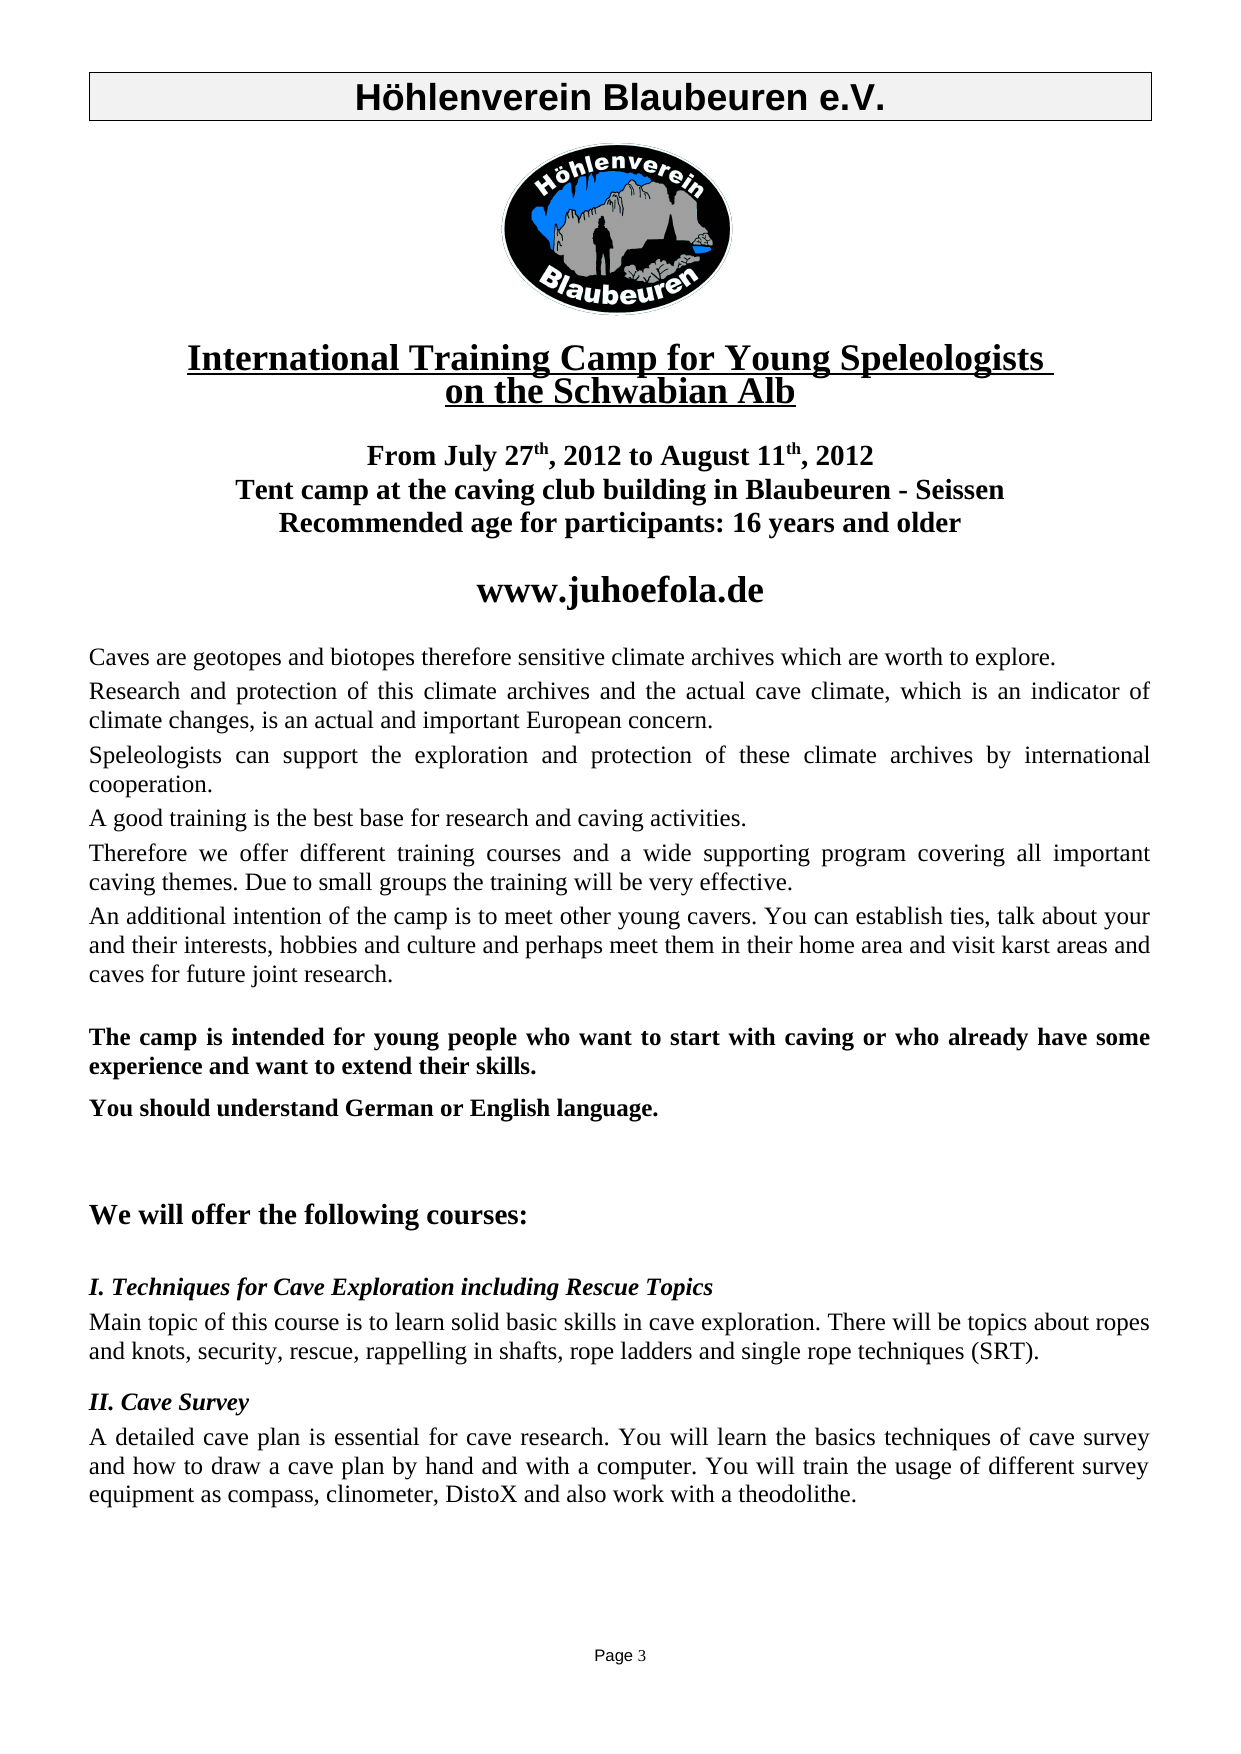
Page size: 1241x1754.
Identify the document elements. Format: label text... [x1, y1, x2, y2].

text on the Schwabian Alb [89, 377, 1152, 409]
text Therefore we offer different training courses and a wide supporting program covering all important caving themes. Due to small groups the training will be very effective. [89, 838, 1152, 896]
text The camp is intended for young people who want to start with caving or who already have some experience and want to extend their skills. [89, 1022, 1152, 1080]
text Speleologists can support the exploration and protection of these climate archives by international cooperation. [89, 740, 1152, 797]
text Research and protection of this climate archives and the actual cave climate, which is an indicator of climate changes, is an actual and important European concern. [89, 676, 1152, 734]
text Recommended age for participants: 16 years and older [89, 505, 1152, 539]
text From July 27th, 2012 to August 11th, 2012 [89, 438, 1152, 472]
text Main topic of this course is to learn solid basic skills in cave exploration. There will be topics about ropes and knots, security, rescue, rappelling in shafts, rope ladders and single rope techniques (SRT). [89, 1307, 1152, 1365]
text II. Cave Survey [89, 1387, 1152, 1416]
subtitle I. Techniques for Cave Exploration including Rescue Topics [89, 1272, 1152, 1301]
text A good training is the best base for research and caving activities. [89, 803, 1152, 832]
text Höhlenverein Blaubeuren e.V. [90, 73, 1151, 120]
picture [500, 141, 734, 317]
text Caves are geotopes and biotopes therefore sensitive climate archives which are worth to explore. [89, 642, 1152, 671]
text A detailed cave plan is essential for cave research. You will learn the basics techniques of cave survey and how to draw a cave plan by hand and with a computer. You will train the usage of different survey equipment as compass, clinometer, DistoX and also work with a theodolithe. [89, 1422, 1152, 1508]
text Tent camp at the caving club building in Blaubeuren - Seissen [89, 472, 1152, 505]
text www.juhoefola.de [89, 568, 1152, 611]
text You should understand German or English language. [89, 1092, 1152, 1122]
text We will offer the following courses: [89, 1200, 1152, 1230]
text An additional intention of the camp is to meet other young cavers. You can establish ties, talk about your and their interests, hobbies and culture and perhaps meet them in their home area and visit karst areas and caves for future joint research. [89, 901, 1152, 988]
text International Training Camp for Young Speleologists [89, 344, 1152, 377]
